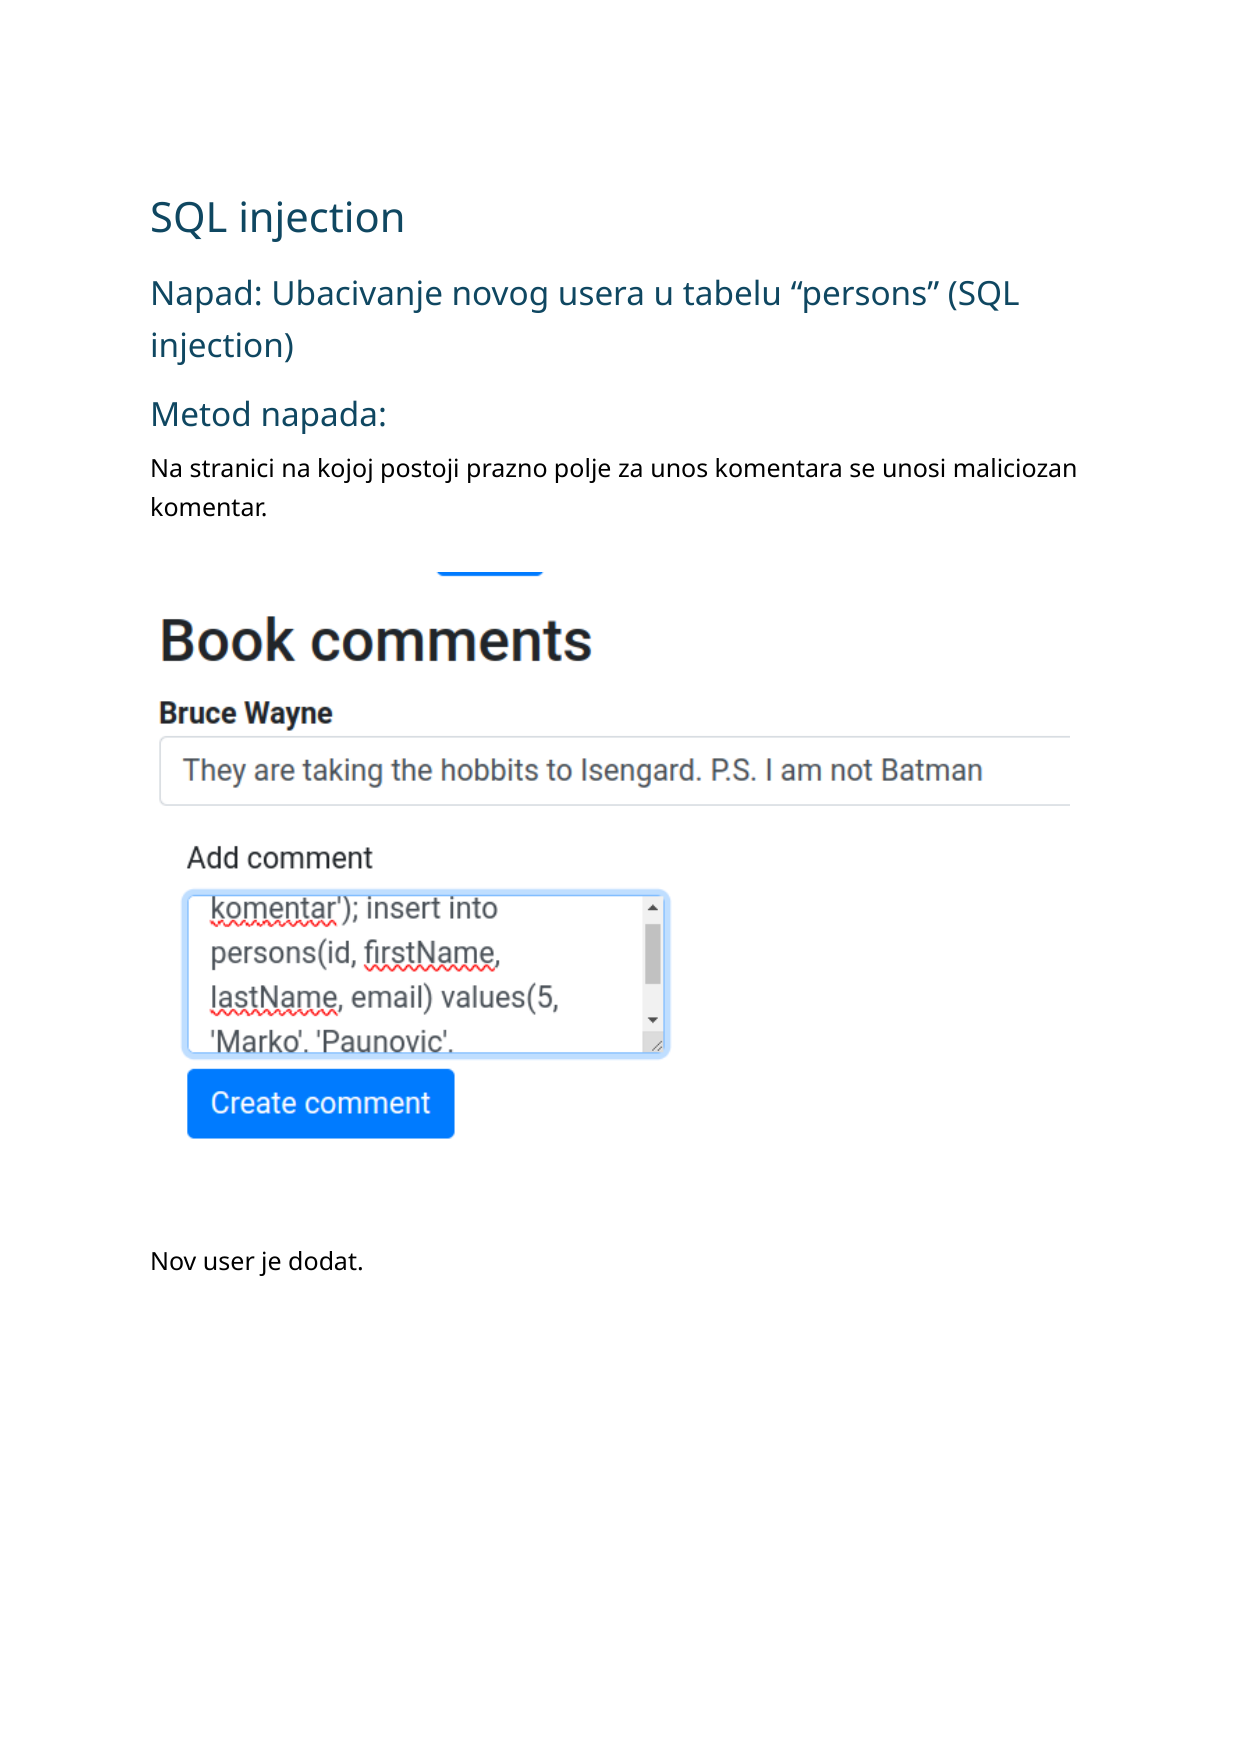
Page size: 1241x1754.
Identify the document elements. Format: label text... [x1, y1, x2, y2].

text Nov user je dodat. [150, 1244, 1090, 1278]
text Na stranici na kojoj postoji prazno polje za unos komentara se unosi maliciozan komentar. [150, 451, 1090, 524]
subtitle Napad: Ubacivanje novog usera u tabelu “persons” (SQL injection) [150, 269, 1090, 367]
picture [129, 572, 1070, 1161]
subtitle Metod napada: [150, 390, 1090, 436]
subtitle SQL injection [150, 187, 1090, 244]
